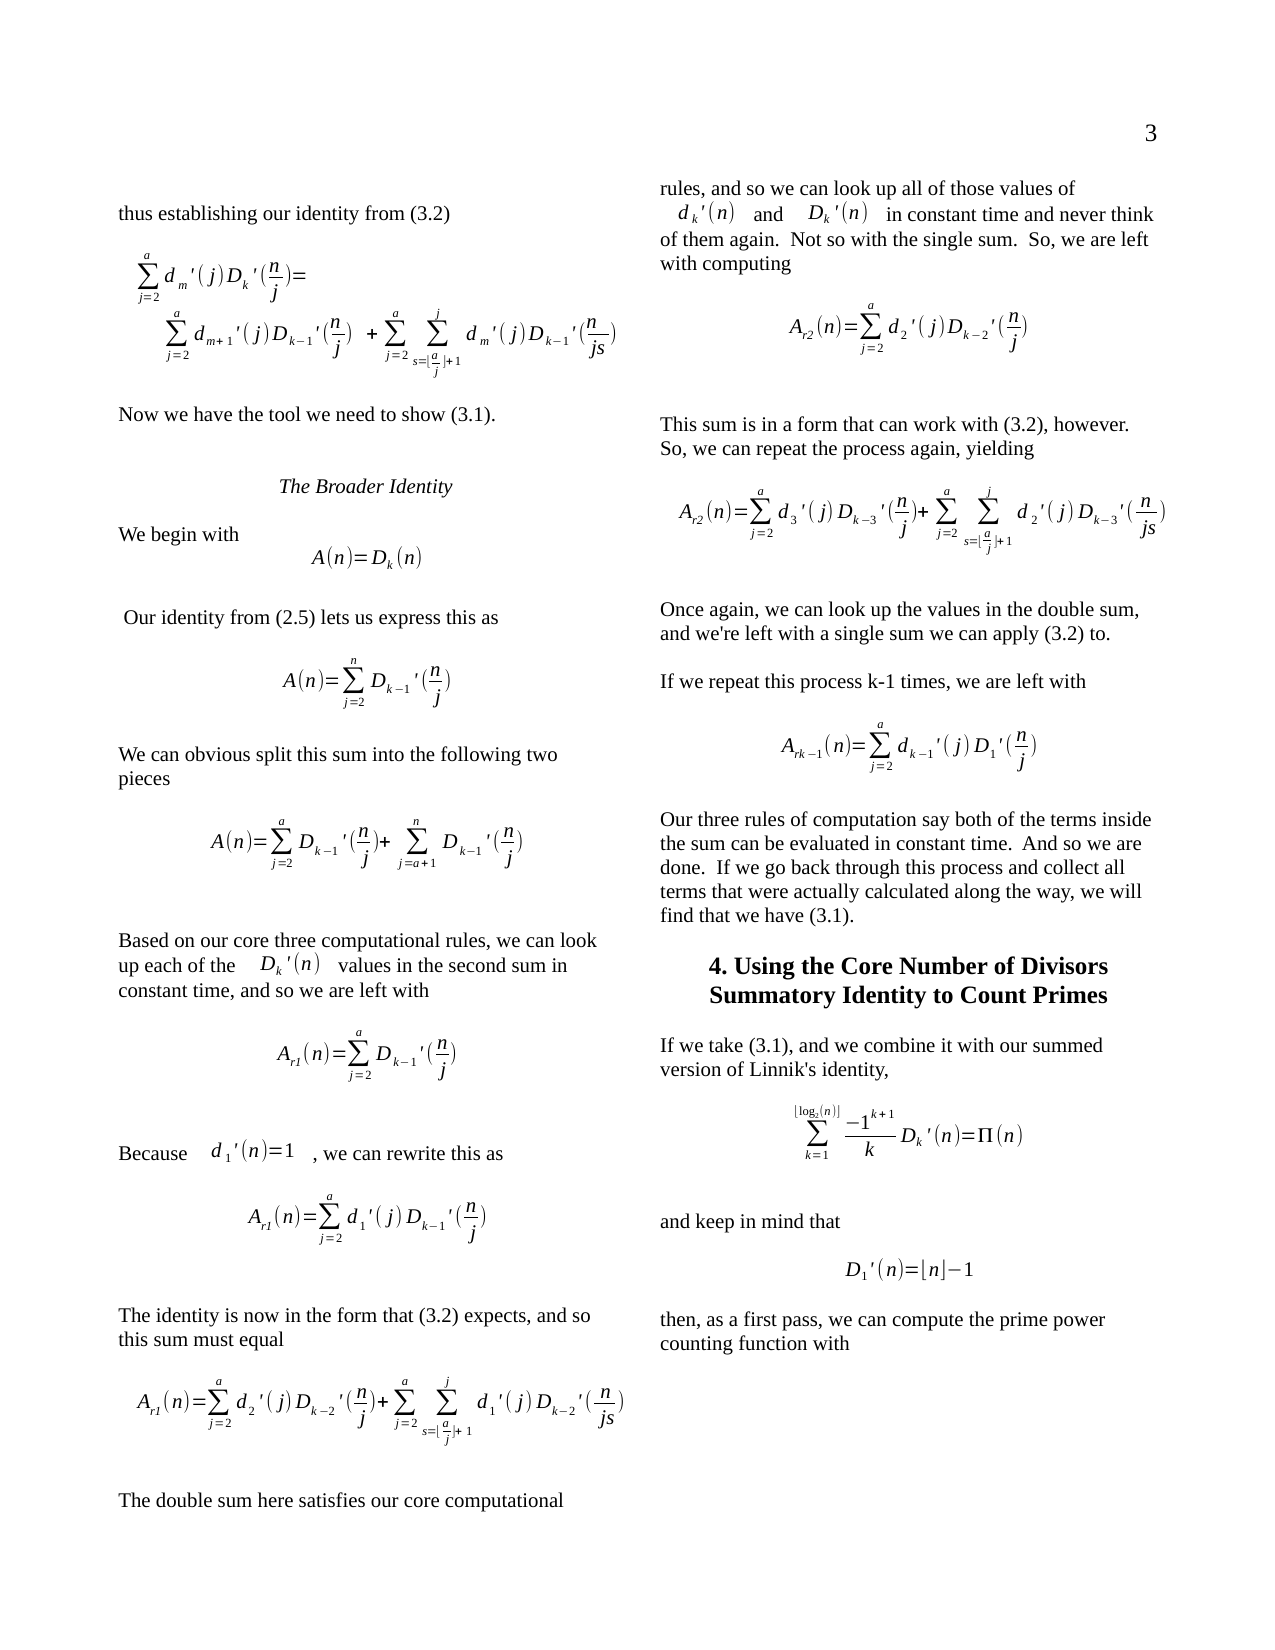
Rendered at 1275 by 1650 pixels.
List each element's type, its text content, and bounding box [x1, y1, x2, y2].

text thus establishing our identity from (3.2) [118, 200, 615, 224]
text then, as a first pass, we can compute the prime power counting function with [660, 1307, 1157, 1355]
text If we take (3.1), and we combine it with our summed version of Linnik's identity, [660, 1033, 1157, 1081]
text Because , we can rewrite this as [118, 1139, 615, 1165]
text and keep in mind that [660, 1209, 1157, 1233]
text 4. Using the Core Number of Divisors Summatory Identity to Count Primes [660, 951, 1157, 1008]
text This sum is in a form that can work with (3.2), however. So, we can repeat the process again, yielding [660, 412, 1157, 460]
text Based on our core three computational rules, we can look up each of the values in the second sum in constant time, and so we are left with [118, 927, 615, 1002]
text Our three rules of computation say both of the terms inside the sum can be evaluated in constant time. And so we are done. If we go back through this process and collect all terms that were actually calculated along the way, we will find that we have (3.1). [660, 807, 1157, 927]
text Once again, we can look up the values in the double sum, and we're left with a single sum we can apply (3.2) to. [660, 597, 1157, 645]
text Now we have the tool we need to show (3.1). [118, 402, 615, 426]
text We begin with [118, 522, 615, 546]
text The double sum here satisfies our core computational rules, and so we can look up all of those values of and in constant time and never think of them again. Not so with the single sum. So, we are left with computing [118, 1488, 615, 1512]
text If we repeat this process k-1 times, we are left with [660, 669, 1157, 693]
text The Broader Identity [118, 474, 615, 498]
text Our identity from (2.5) lets us express this as [118, 605, 615, 629]
text The identity is now in the form that (3.2) expects, and so this sum must equal [118, 1302, 615, 1351]
text The double sum here satisfies our core computational rules, and so we can look up all of those values of and in constant time and never think of them again. Not so with the single sum. So, we are left with computing [660, 176, 1157, 275]
text We can obvious split this sum into the following two pieces [118, 742, 615, 790]
